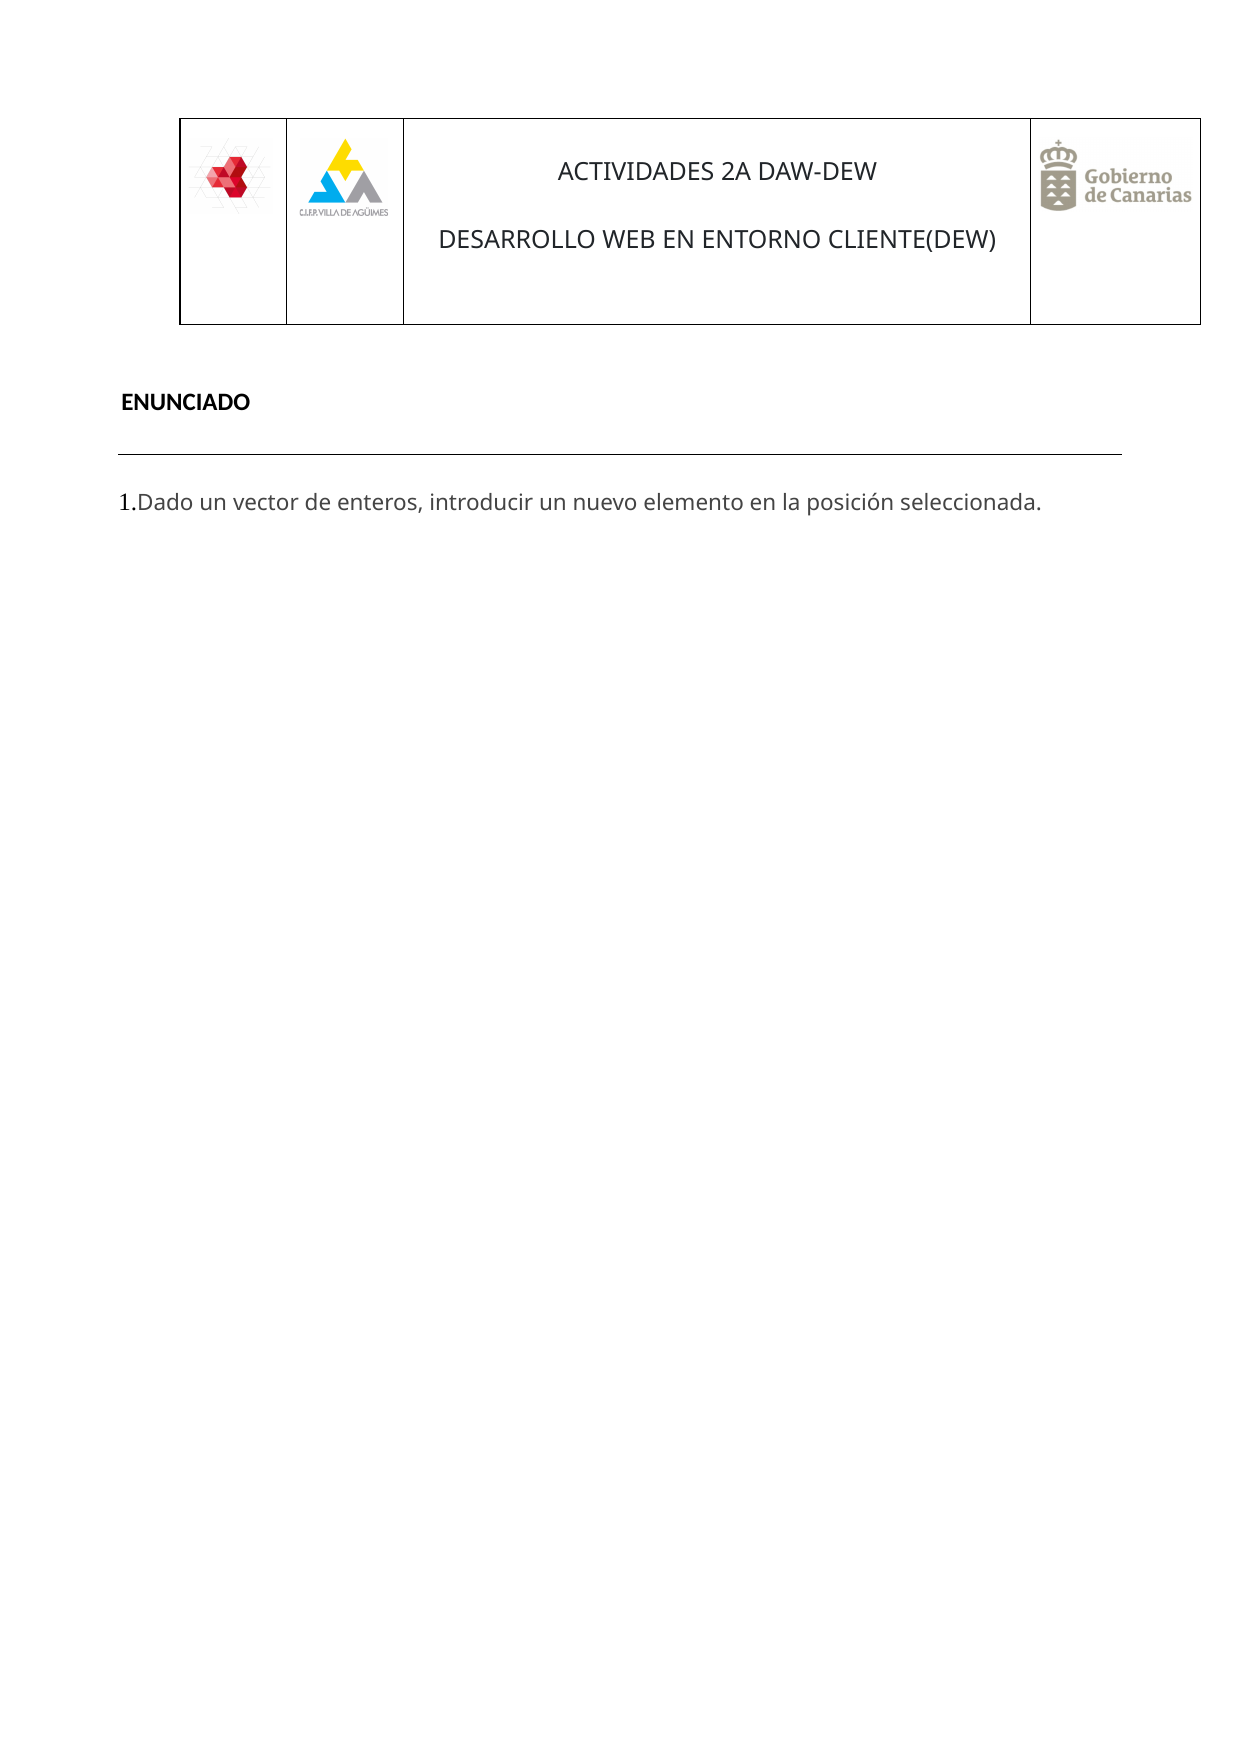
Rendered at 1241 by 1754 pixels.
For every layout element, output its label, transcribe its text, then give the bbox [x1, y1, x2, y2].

list Dado un vector de enteros, introducir un nuevo elemento en la posición seleccionada. [118, 474, 1122, 521]
picture [187, 138, 273, 214]
picture [1037, 137, 1193, 212]
picture [299, 138, 389, 217]
text ENUNCIADO [118, 384, 1122, 417]
